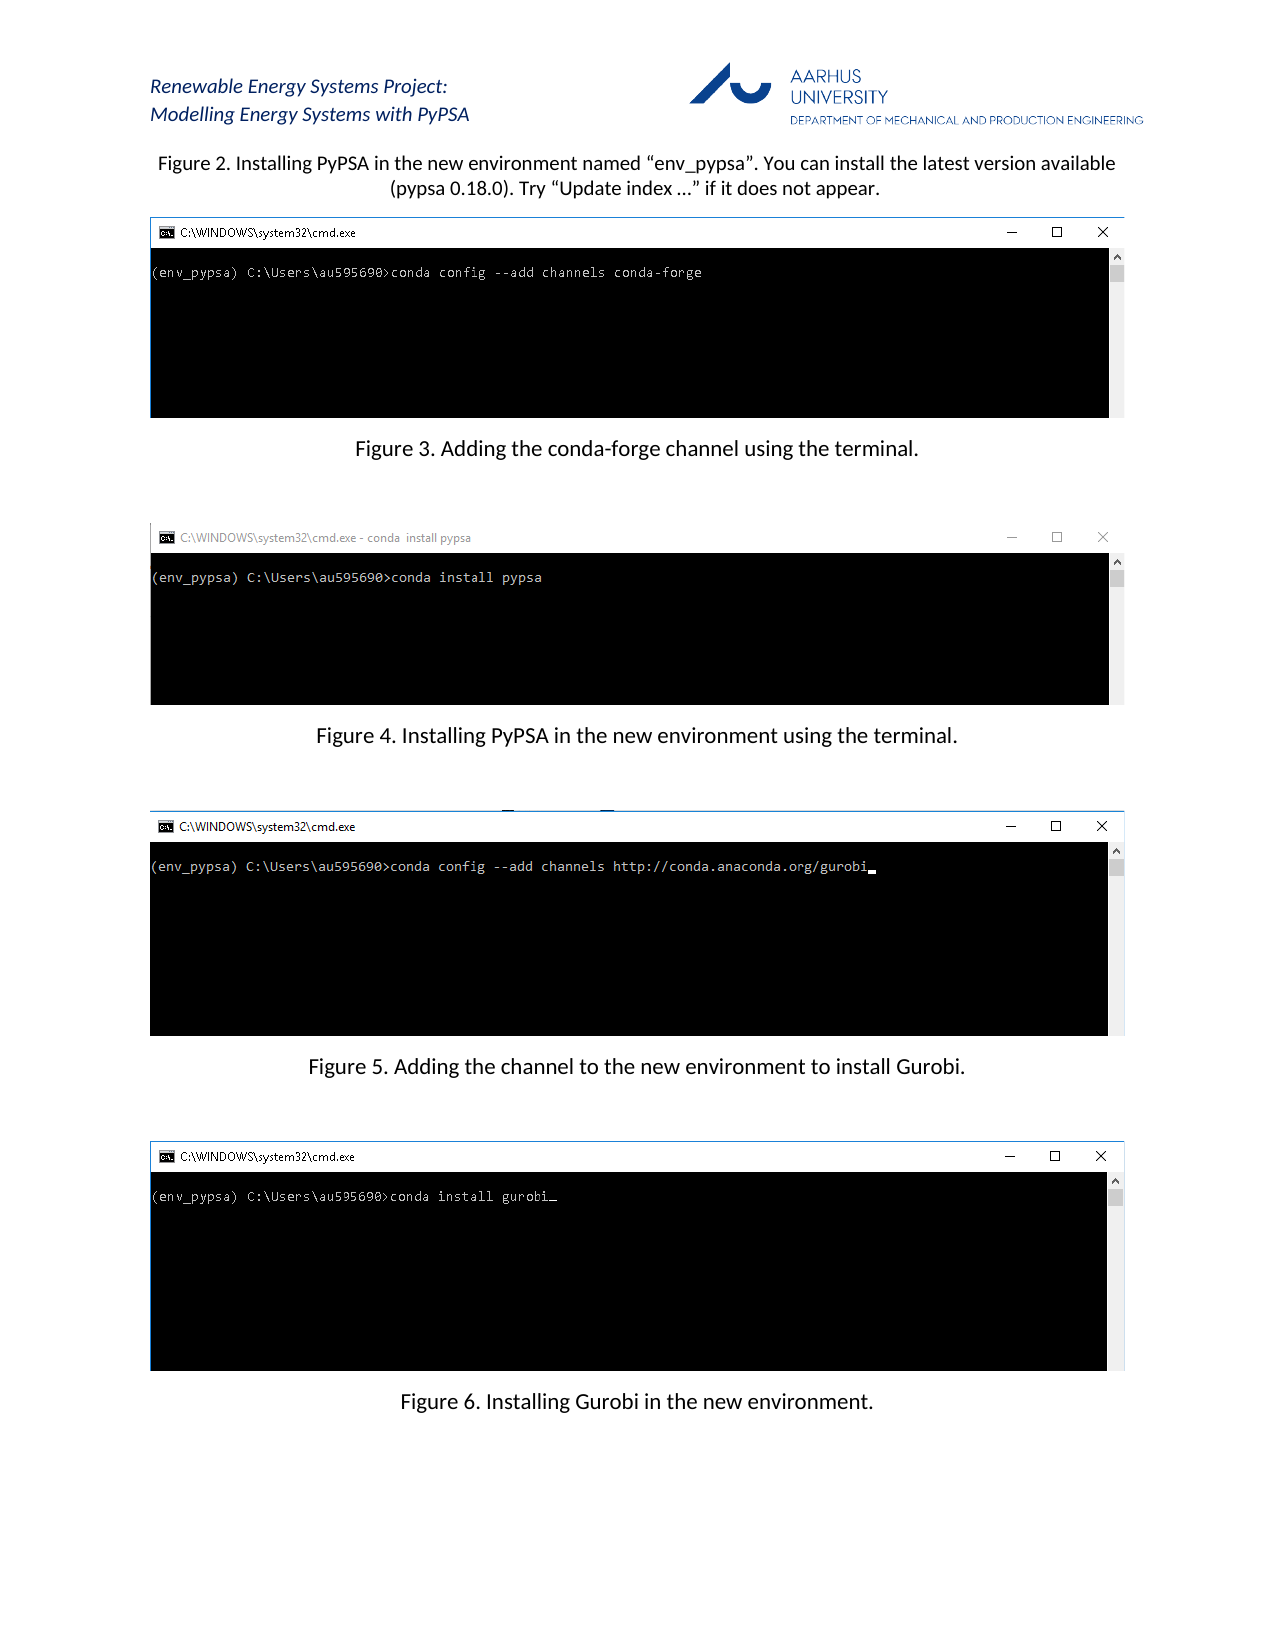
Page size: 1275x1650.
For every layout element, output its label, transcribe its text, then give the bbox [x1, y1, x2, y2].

text Figure 5. Adding the channel to the new environment to install Gurobi. [150, 1052, 1125, 1080]
text Figure 2. Installing PyPSA in the new environment named “env_pypsa”. You can install the latest version available (pypsa 0.18.0). Try “Update index …” if it does not appear. [150, 150, 1125, 201]
text Figure 4. Installing PyPSA in the new environment using the terminal. [150, 721, 1125, 749]
text Figure 3. Adding the conda-forge channel using the terminal. [150, 434, 1125, 462]
text Figure 6. Installing Gurobi in the new environment. [150, 1387, 1125, 1415]
